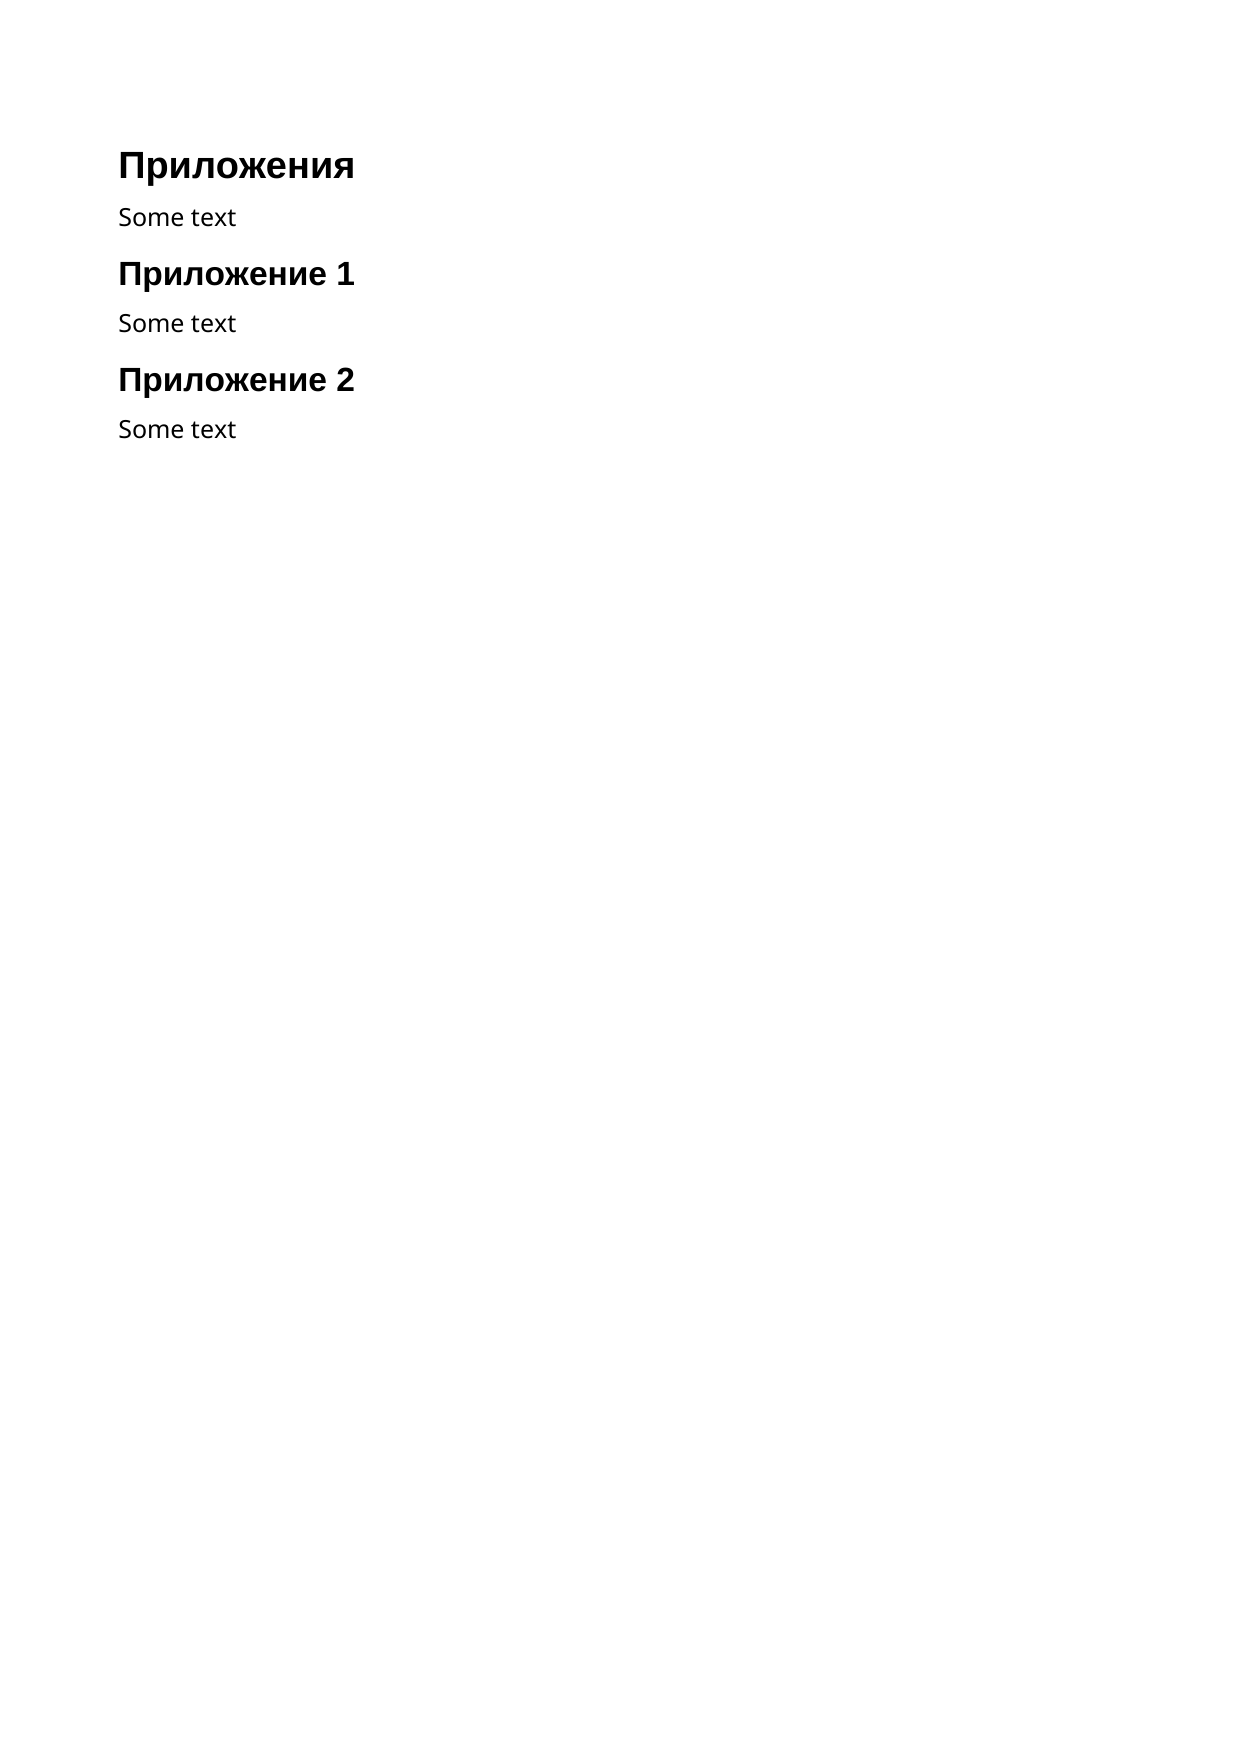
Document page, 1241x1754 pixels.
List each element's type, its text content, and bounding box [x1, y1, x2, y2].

text Some text [118, 411, 1122, 445]
subtitle Приложение 2 [118, 360, 1122, 399]
subtitle Приложения [118, 143, 1122, 187]
subtitle Приложение 1 [118, 254, 1122, 293]
text Some text [118, 305, 1122, 339]
text Some text [118, 199, 1122, 233]
